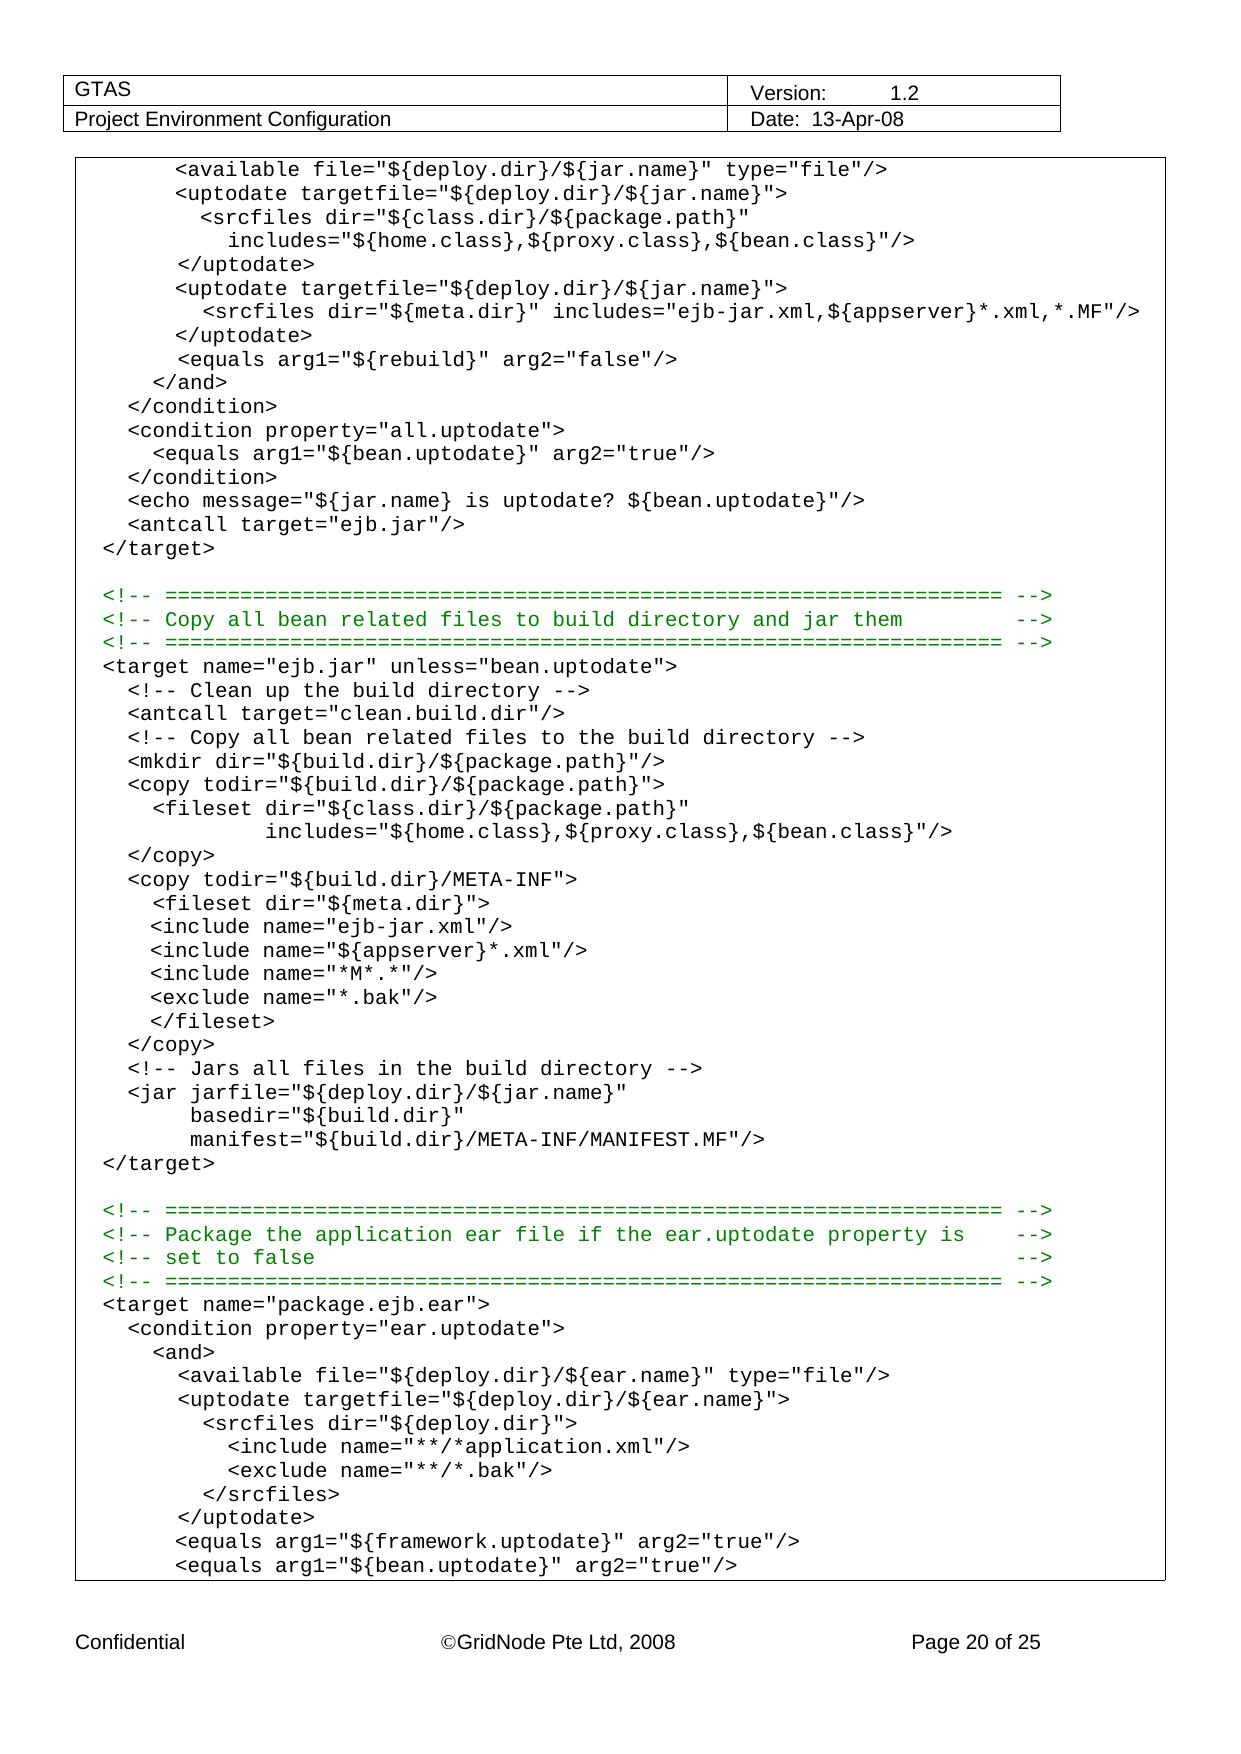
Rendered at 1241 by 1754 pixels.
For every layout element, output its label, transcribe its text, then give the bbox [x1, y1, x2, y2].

text <jar jarfile="${deploy.dir}/${jar.name}" [76, 1079, 1165, 1103]
text <!-- Jars all files in the build directory --> [76, 1056, 1165, 1079]
text <antcall target="ejb.jar"/> [76, 512, 1165, 536]
text </fileset> [76, 1008, 1165, 1032]
text <!-- Copy all bean related files to build directory and jar them --> [76, 607, 1165, 630]
text <condition property="ear.uptodate"> [76, 1316, 1165, 1339]
text <srcfiles dir="${meta.dir}" includes="ejb-jar.xml,${appserver}*.xml,*.MF"/> [76, 299, 1165, 323]
text <available file="${deploy.dir}/${jar.name}" type="file"/> [76, 158, 1165, 181]
text <include name="ejb-jar.xml"/> [76, 914, 1165, 938]
text </uptodate> [76, 1505, 1165, 1529]
text <!-- Package the application ear file if the ear.uptodate property is --> [76, 1221, 1165, 1245]
text <target name="package.ejb.ear"> [76, 1292, 1165, 1316]
text <uptodate targetfile="${deploy.dir}/${jar.name}"> [76, 276, 1165, 299]
text <!-- =================================================================== --> [76, 1269, 1165, 1292]
text <include name="${appserver}*.xml"/> [76, 938, 1165, 961]
text <srcfiles dir="${deploy.dir}"> [76, 1411, 1165, 1434]
text </target> [76, 1150, 1165, 1176]
text <srcfiles dir="${class.dir}/${package.path}" [76, 204, 1165, 228]
text </uptodate> [76, 323, 1165, 346]
text <include name="*M*.*"/> [76, 961, 1165, 985]
text <include name="**/*application.xml"/> [76, 1434, 1165, 1458]
text <!-- set to false --> [76, 1245, 1165, 1269]
text <equals arg1="${bean.uptodate}" arg2="true"/> [76, 441, 1165, 465]
text </srcfiles> [76, 1481, 1165, 1505]
text </uptodate> [76, 252, 1165, 276]
text <equals arg1="${framework.uptodate}" arg2="true"/> [76, 1529, 1165, 1552]
text <available file="${deploy.dir}/${ear.name}" type="file"/> [76, 1363, 1165, 1387]
text <!-- =================================================================== --> [76, 630, 1165, 654]
text <antcall target="clean.build.dir"/> [76, 701, 1165, 725]
text <fileset dir="${meta.dir}"> [76, 890, 1165, 914]
text <and> [76, 1339, 1165, 1363]
text <target name="ejb.jar" unless="bean.uptodate"> [76, 654, 1165, 677]
text <equals arg1="${bean.uptodate}" arg2="true"/> [76, 1552, 1165, 1580]
text <!-- Clean up the build directory --> [76, 677, 1165, 701]
text <condition property="all.uptodate"> [76, 417, 1165, 441]
text <equals arg1="${rebuild}" arg2="false"/> [76, 346, 1165, 370]
text </copy> [76, 1032, 1165, 1056]
text <uptodate targetfile="${deploy.dir}/${jar.name}"> [76, 181, 1165, 204]
text </copy> [76, 843, 1165, 867]
text </target> [76, 536, 1165, 561]
text <!-- =================================================================== --> [76, 583, 1165, 607]
text </and> [76, 370, 1165, 394]
text includes="${home.class},${proxy.class},${bean.class}"/> [76, 228, 1165, 252]
text <!-- =================================================================== --> [76, 1198, 1165, 1221]
text <echo message="${jar.name} is uptodate? ${bean.uptodate}"/> [76, 488, 1165, 512]
text </condition> [76, 465, 1165, 488]
text manifest="${build.dir}/META-INF/MANIFEST.MF"/> [76, 1127, 1165, 1150]
text <mkdir dir="${build.dir}/${package.path}"/> [76, 748, 1165, 772]
text </condition> [76, 394, 1165, 417]
text <copy todir="${build.dir}/${package.path}"> [76, 772, 1165, 796]
text <exclude name="*.bak"/> [76, 985, 1165, 1008]
text includes="${home.class},${proxy.class},${bean.class}"/> [76, 819, 1165, 843]
text basedir="${build.dir}" [76, 1103, 1165, 1127]
text <fileset dir="${class.dir}/${package.path}" [76, 796, 1165, 819]
text <!-- Copy all bean related files to the build directory --> [76, 725, 1165, 748]
text <exclude name="**/*.bak"/> [76, 1458, 1165, 1481]
text <copy todir="${build.dir}/META-INF"> [76, 867, 1165, 890]
text <uptodate targetfile="${deploy.dir}/${ear.name}"> [76, 1387, 1165, 1411]
